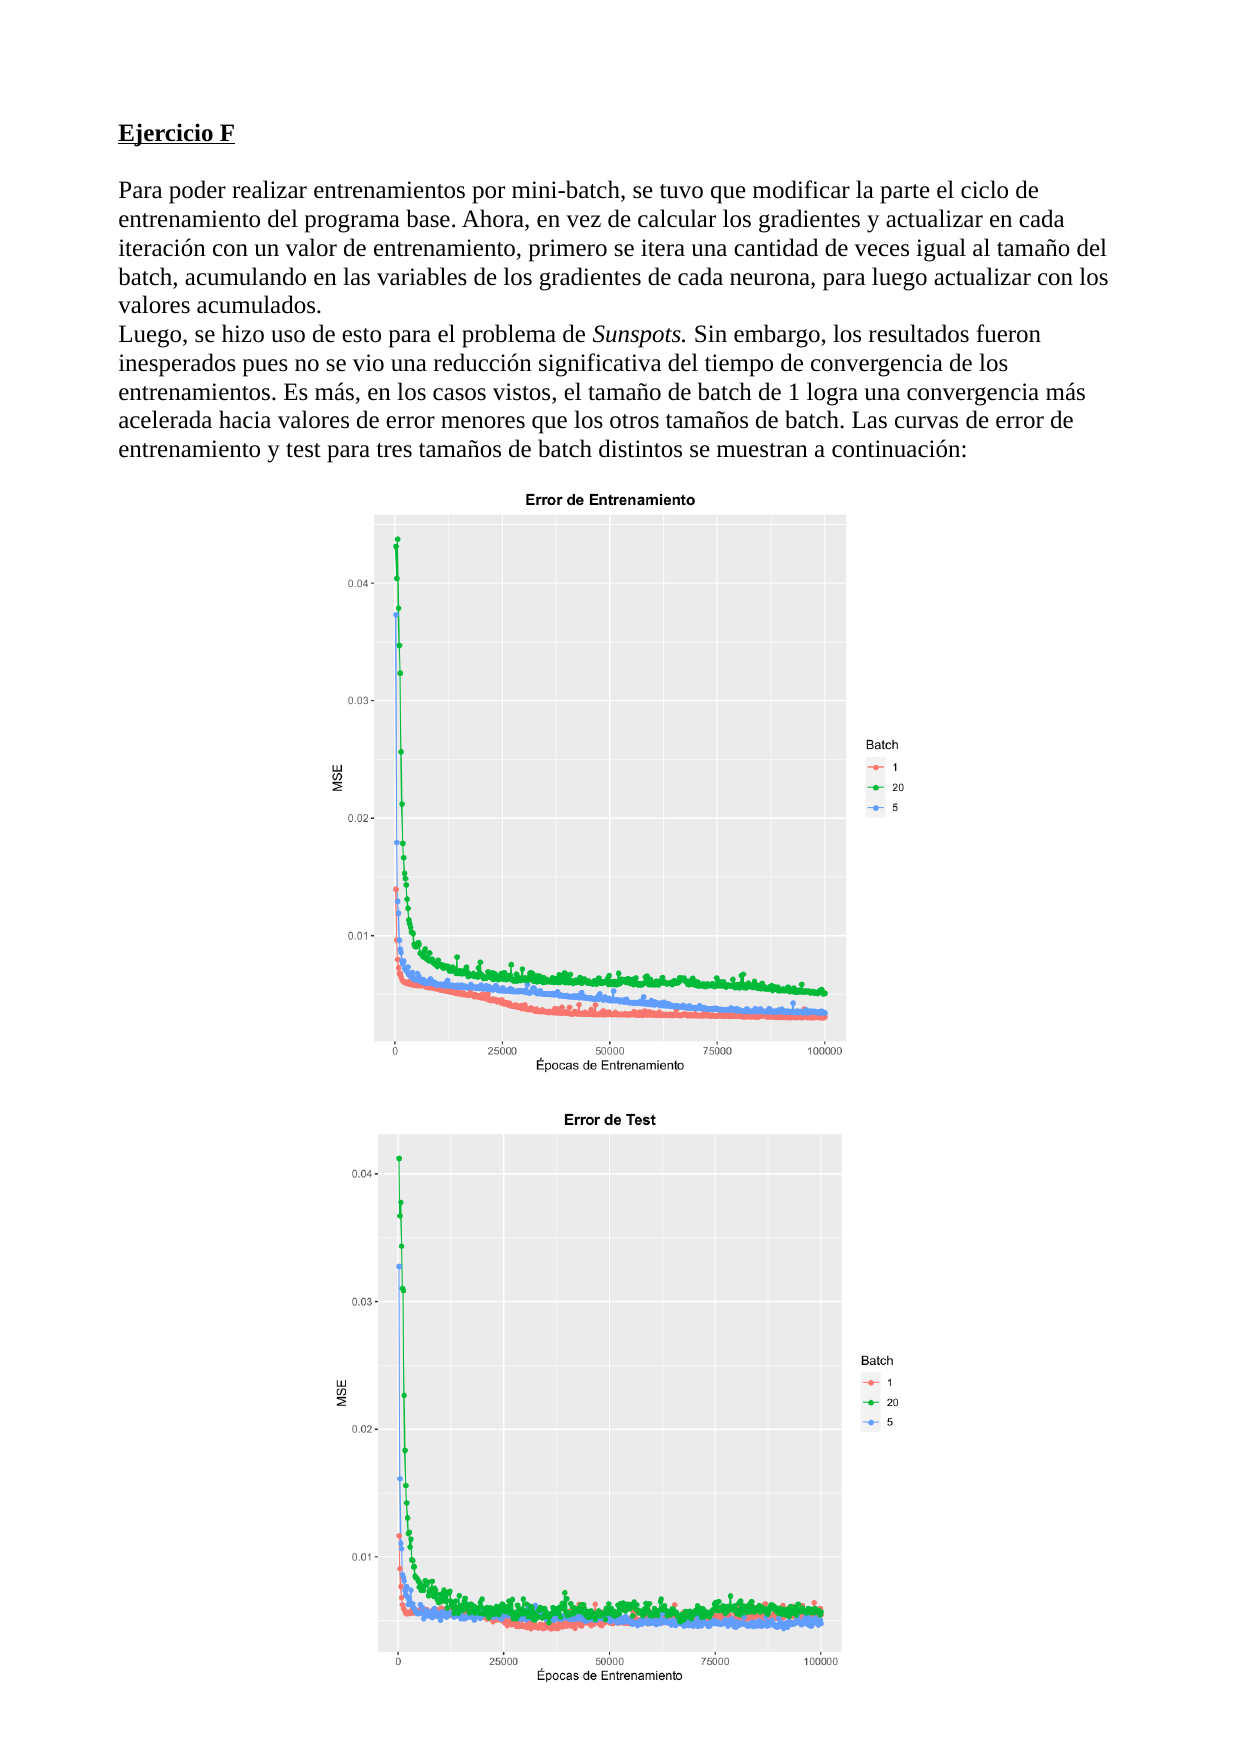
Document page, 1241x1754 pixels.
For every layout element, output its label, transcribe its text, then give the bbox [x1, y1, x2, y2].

picture [329, 491, 911, 1074]
picture [335, 1111, 905, 1683]
text Luego, se hizo uso de esto para el problema de Sunspots. Sin embargo, los resultados fueron inesperados pues no se vio una reducción significativa del tiempo de convergencia de los entrenamientos. Es más, en los casos vistos, el tamaño de batch de 1 logra una convergencia más acelerada hacia valores de error menores que los otros tamaños de batch. Las curvas de error de entrenamiento y test para tres tamaños de batch distintos se muestran a continuación: [118, 319, 1122, 463]
text Para poder realizar entrenamientos por mini-batch, se tuvo que modificar la parte el ciclo de entrenamiento del programa base. Ahora, en vez de calcular los gradientes y actualizar en cada iteración con un valor de entrenamiento, primero se itera una cantidad de veces igual al tamaño del batch, acumulando en las variables de los gradientes de cada neurona, para luego actualizar con los valores acumulados. [118, 176, 1122, 319]
text Ejercicio F [118, 118, 1122, 147]
